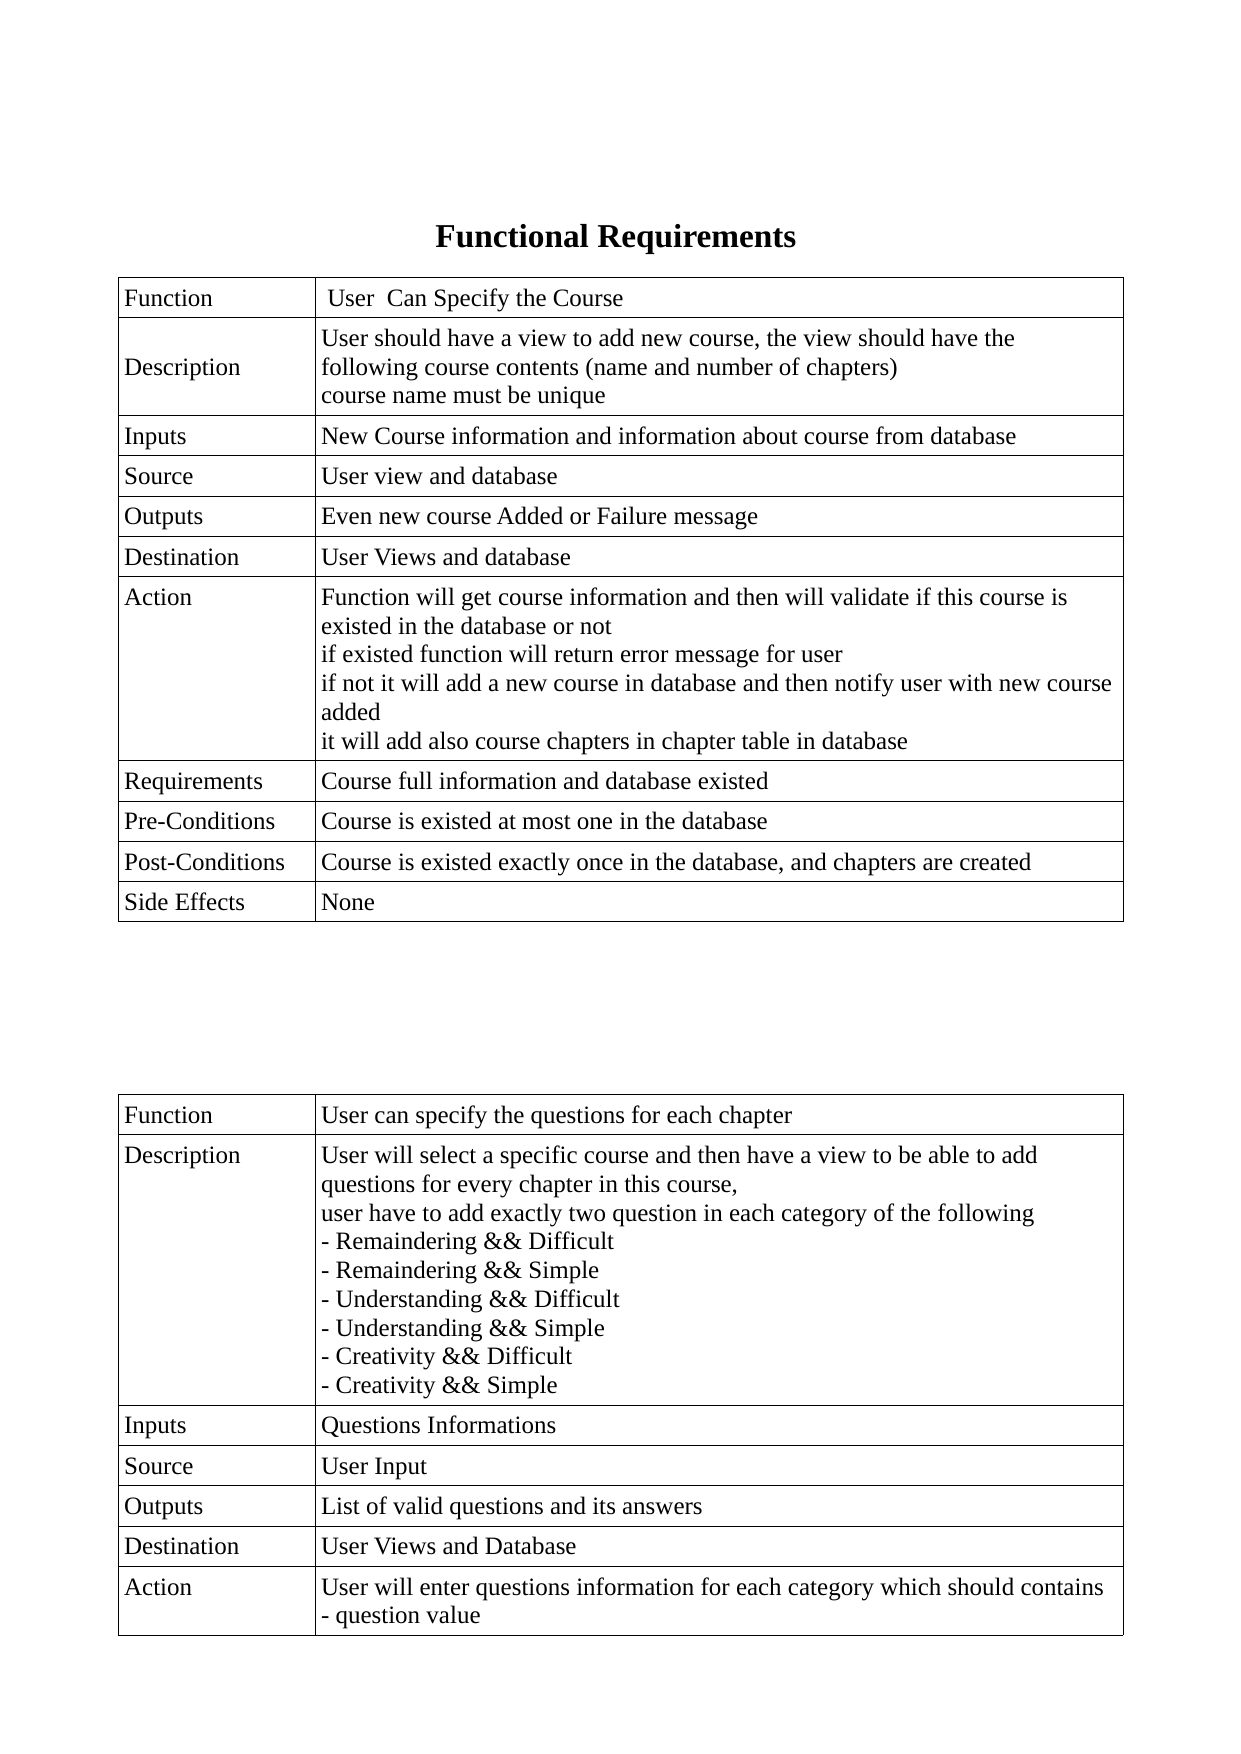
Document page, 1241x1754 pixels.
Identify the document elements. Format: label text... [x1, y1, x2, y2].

text Functional Requirements [118, 216, 1122, 254]
table_cell Inputs [119, 416, 315, 455]
table_cell Function will get course information and then will validate if this course is existed in the database or not if existed function will return error message for user if not it will add a new course in database and then notify user with new course added it will add also course chapters in chapter table in database [316, 577, 1123, 760]
table_cell Destination [119, 1527, 315, 1566]
table_header Function [119, 1095, 315, 1134]
table_cell Description [119, 318, 315, 415]
table_cell Course is existed at most one in the database [316, 802, 1123, 841]
table_cell Action [119, 1567, 315, 1635]
table_cell Outputs [119, 497, 315, 536]
table_cell List of valid questions and its answers [316, 1486, 1123, 1526]
table_cell Description [119, 1135, 315, 1405]
table_cell User Views and Database [316, 1527, 1123, 1566]
table_cell Source [119, 456, 315, 496]
table_cell User will enter questions information for each category which should contains - question value [316, 1567, 1123, 1635]
table_cell Course is existed exactly once in the database, and chapters are created [316, 842, 1123, 881]
table_cell Inputs [119, 1406, 315, 1445]
table_cell Destination [119, 537, 315, 576]
table_cell Outputs [119, 1486, 315, 1526]
table_cell Action [119, 577, 315, 760]
table_cell Pre-Conditions [119, 802, 315, 841]
table_cell Even new course Added or Failure message [316, 497, 1123, 536]
table_cell Source [119, 1446, 315, 1485]
table_header User Can Specify the Course [316, 278, 1123, 317]
table_cell User view and database [316, 456, 1123, 496]
table_cell User Views and database [316, 537, 1123, 576]
table_cell User will select a specific course and then have a view to be able to add questions for every chapter in this course, user have to add exactly two question in each category of the following - Remaindering && Difficult - Remaindering && Simple - Understanding && Difficult - Understanding && Simple - Creativity && Difficult - Creativity && Simple [316, 1135, 1123, 1405]
table_cell Post-Conditions [119, 842, 315, 881]
table_cell User Input [316, 1446, 1123, 1485]
table_cell Course full information and database existed [316, 761, 1123, 801]
table_cell Side Effects [119, 882, 315, 921]
table_cell None [316, 882, 1123, 921]
table_cell New Course information and information about course from database [316, 416, 1123, 455]
table_header Function [119, 278, 315, 317]
table_header User can specify the questions for each chapter [316, 1095, 1123, 1134]
table_cell Requirements [119, 761, 315, 801]
table_cell User should have a view to add new course, the view should have the following course contents (name and number of chapters) course name must be unique [316, 318, 1123, 415]
table_cell Questions Informations [316, 1406, 1123, 1445]
